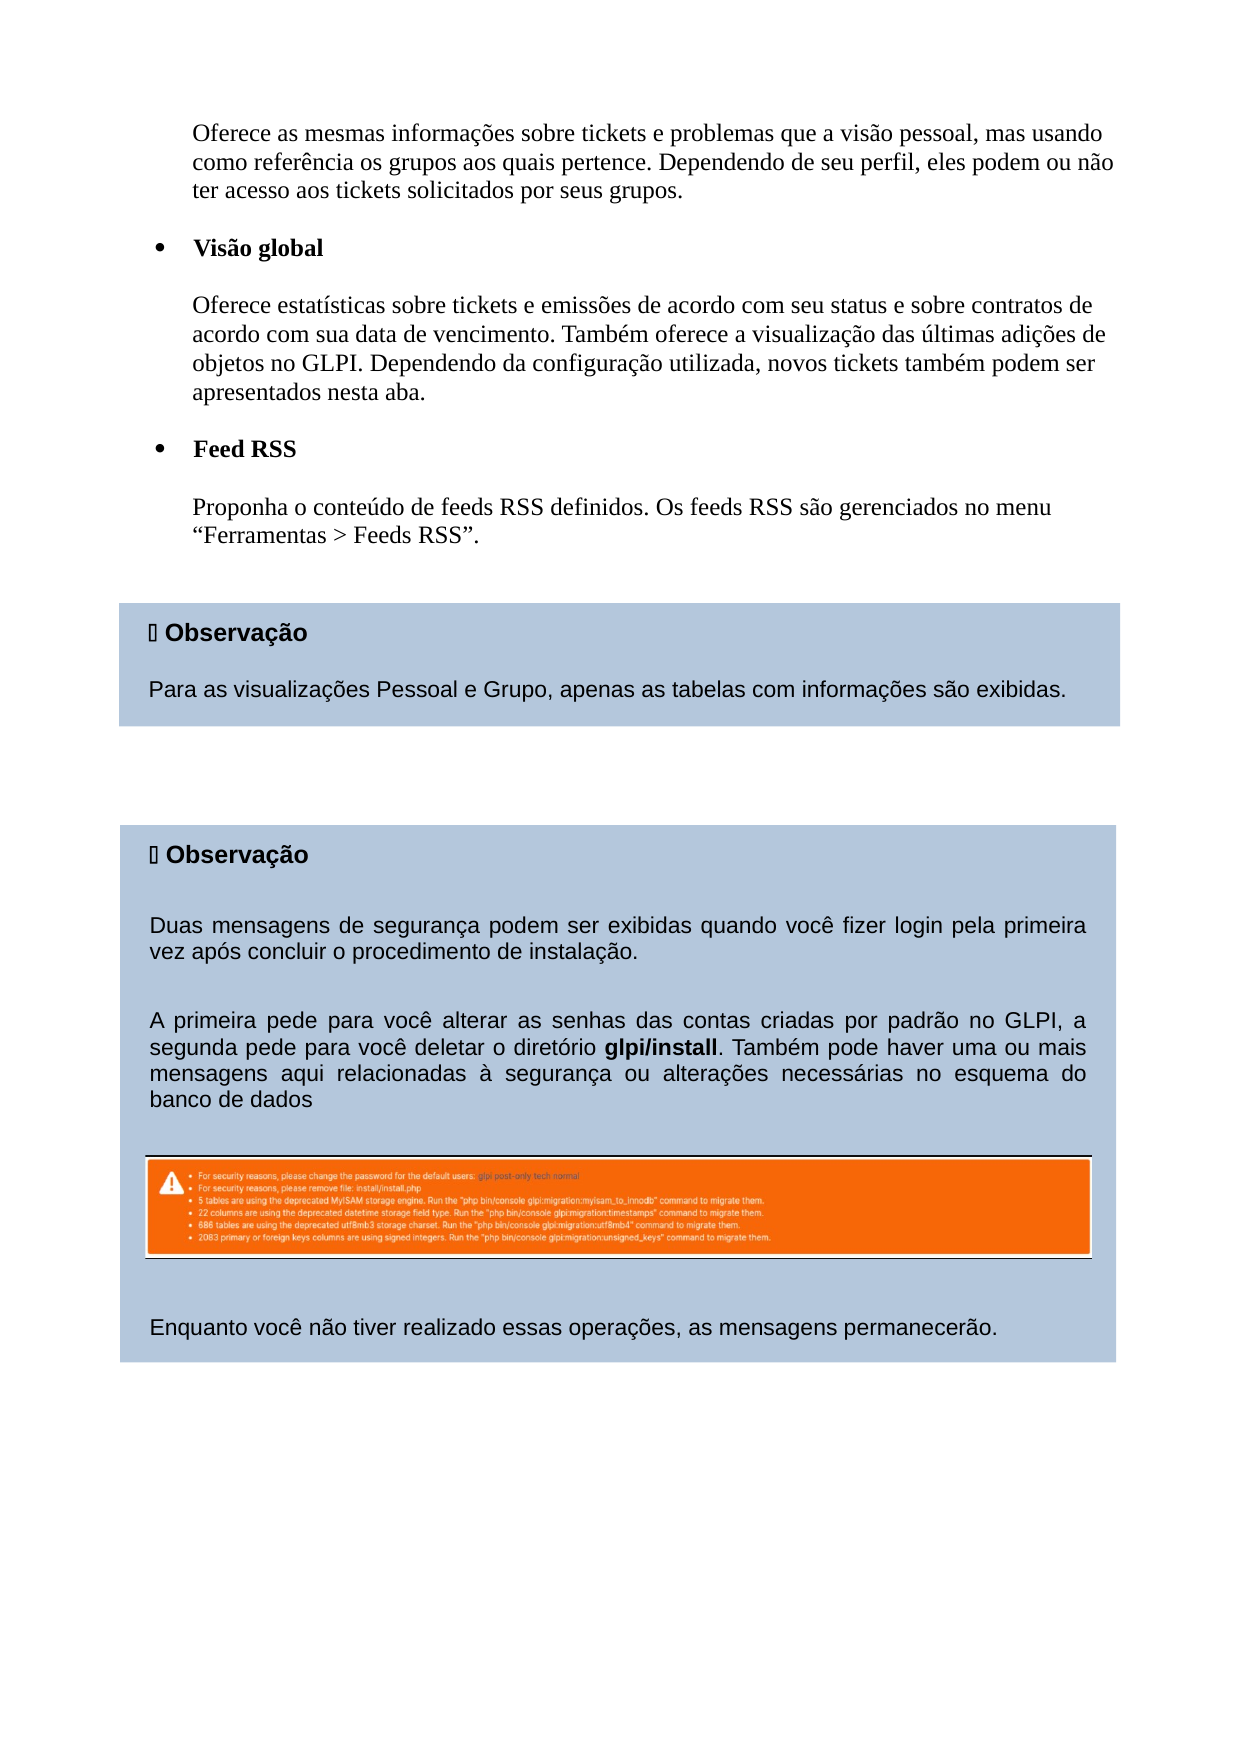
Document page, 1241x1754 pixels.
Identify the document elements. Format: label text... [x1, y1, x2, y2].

list Visão global [156, 233, 1122, 262]
picture [146, 1155, 1092, 1259]
text Oferece estatísticas sobre tickets e emissões de acordo com seu status e sobre contratos de acordo com sua data de vencimento. Também oferece a visualização das últimas adições de objetos no GLPI. Dependendo da configuração utilizada, novos tickets também podem ser apresentados nesta aba. [192, 291, 1122, 406]
list Feed RSS [156, 434, 1122, 463]
text Proponha o conteúdo de feeds RSS definidos. Os feeds RSS são gerenciados no menu “Ferramentas > Feeds RSS”. [192, 492, 1122, 549]
text Oferece as mesmas informações sobre tickets e problemas que a visão pessoal, mas usando como referência os grupos aos quais pertence. Dependendo de seu perfil, eles podem ou não ter acesso aos tickets solicitados por seus grupos. [192, 118, 1122, 204]
